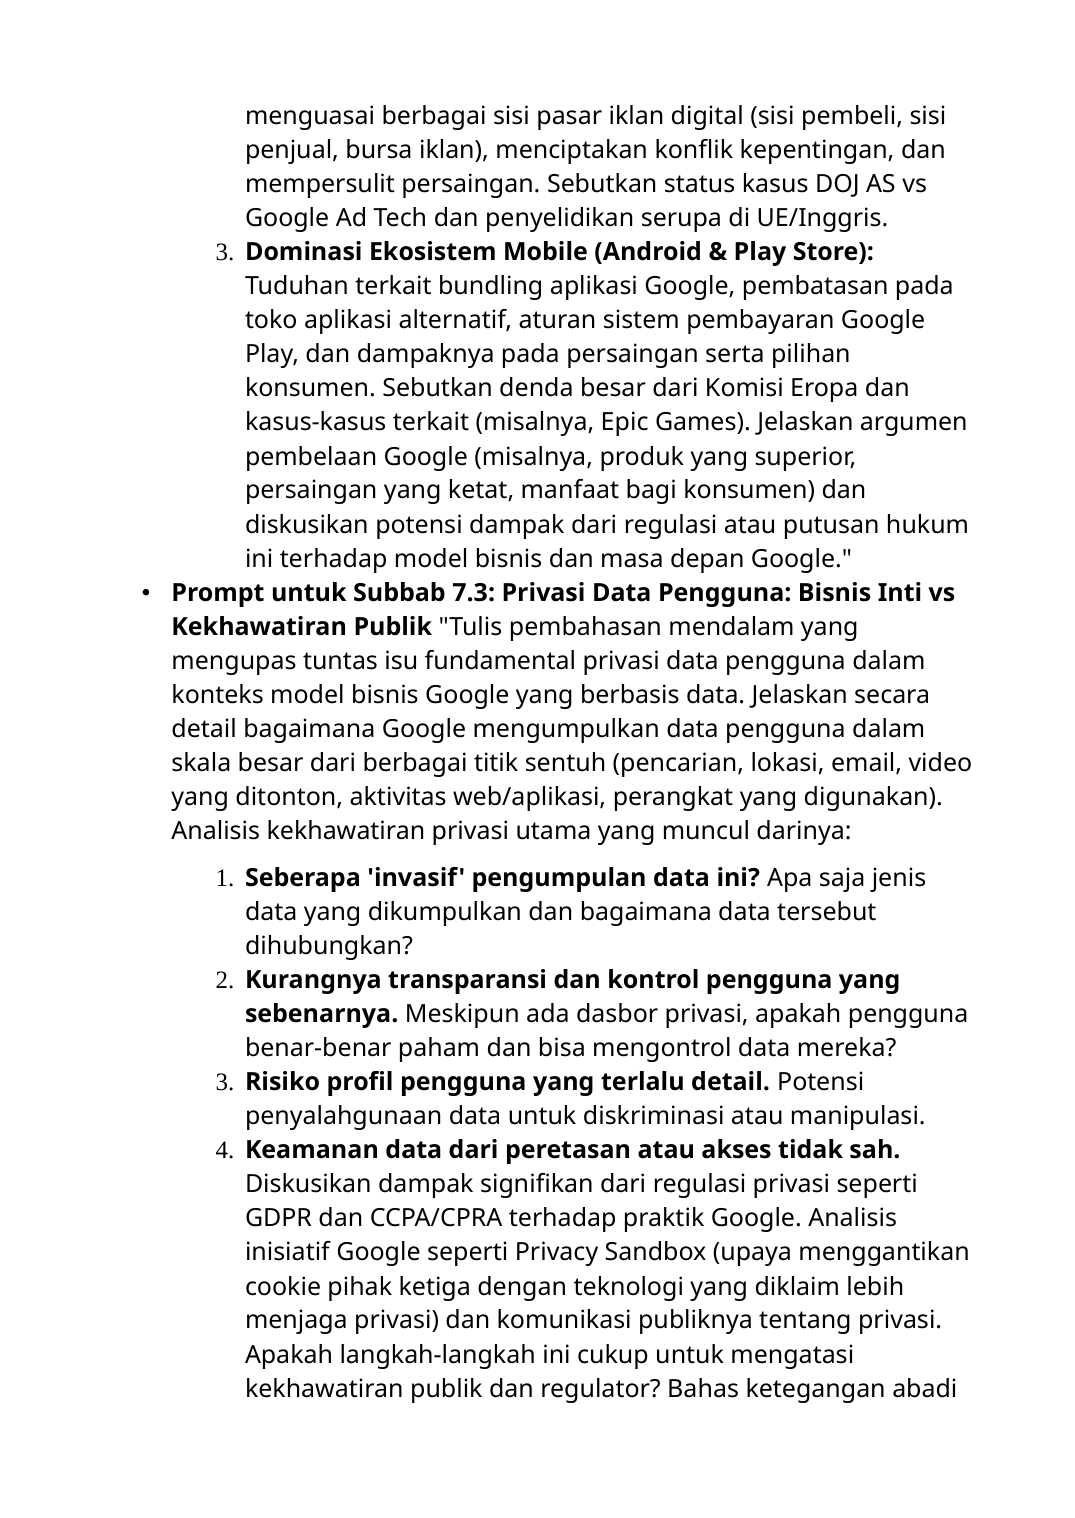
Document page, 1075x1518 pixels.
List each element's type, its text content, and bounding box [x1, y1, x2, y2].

list Seberapa 'invasif' pengumpulan data ini? Apa saja jenis data yang dikumpulkan dan bagaimana data tersebut dihubungkan? [215, 859, 977, 962]
list menguasai berbagai sisi pasar iklan digital (sisi pembeli, sisi penjual, bursa iklan), menciptakan konflik kepentingan, dan mempersulit persaingan. Sebutkan status kasus DOJ AS vs Google Ad Tech dan penyelidikan serupa di UE/Inggris. [215, 97, 977, 234]
list Dominasi Ekosistem Mobile (Android & Play Store): Tuduhan terkait bundling aplikasi Google, pembatasan pada toko aplikasi alternatif, aturan sistem pembayaran Google Play, dan dampaknya pada persaingan serta pilihan konsumen. Sebutkan denda besar dari Komisi Eropa dan kasus-kasus terkait (misalnya, Epic Games). Jelaskan argumen pembelaan Google (misalnya, produk yang superior, persaingan yang ketat, manfaat bagi konsumen) dan diskusikan potensi dampak dari regulasi atau putusan hukum ini terhadap model bisnis dan masa depan Google." [215, 234, 977, 574]
list Keamanan data dari peretasan atau akses tidak sah. Diskusikan dampak signifikan dari regulasi privasi seperti GDPR dan CCPA/CPRA terhadap praktik Google. Analisis inisiatif Google seperti Privacy Sandbox (upaya menggantikan cookie pihak ketiga dengan teknologi yang diklaim lebih menjaga privasi) dan komunikasi publiknya tentang privasi. Apakah langkah-langkah ini cukup untuk mengatasi kekhawatiran publik dan regulator? Bahas ketegangan abadi [215, 1132, 977, 1404]
list Prompt untuk Subbab 7.3: Privasi Data Pengguna: Bisnis Inti vs Kekhawatiran Publik "Tulis pembahasan mendalam yang mengupas tuntas isu fundamental privasi data pengguna dalam konteks model bisnis Google yang berbasis data. Jelaskan secara detail bagaimana Google mengumpulkan data pengguna dalam skala besar dari berbagai titik sentuh (pencarian, lokasi, email, video yang ditonton, aktivitas web/aplikasi, perangkat yang digunakan). Analisis kekhawatiran privasi utama yang muncul darinya: [142, 574, 977, 847]
list Risiko profil pengguna yang terlalu detail. Potensi penyalahgunaan data untuk diskriminasi atau manipulasi. [215, 1064, 977, 1132]
list Kurangnya transparansi dan kontrol pengguna yang sebenarnya. Meskipun ada dasbor privasi, apakah pengguna benar-benar paham dan bisa mengontrol data mereka? [215, 962, 977, 1064]
